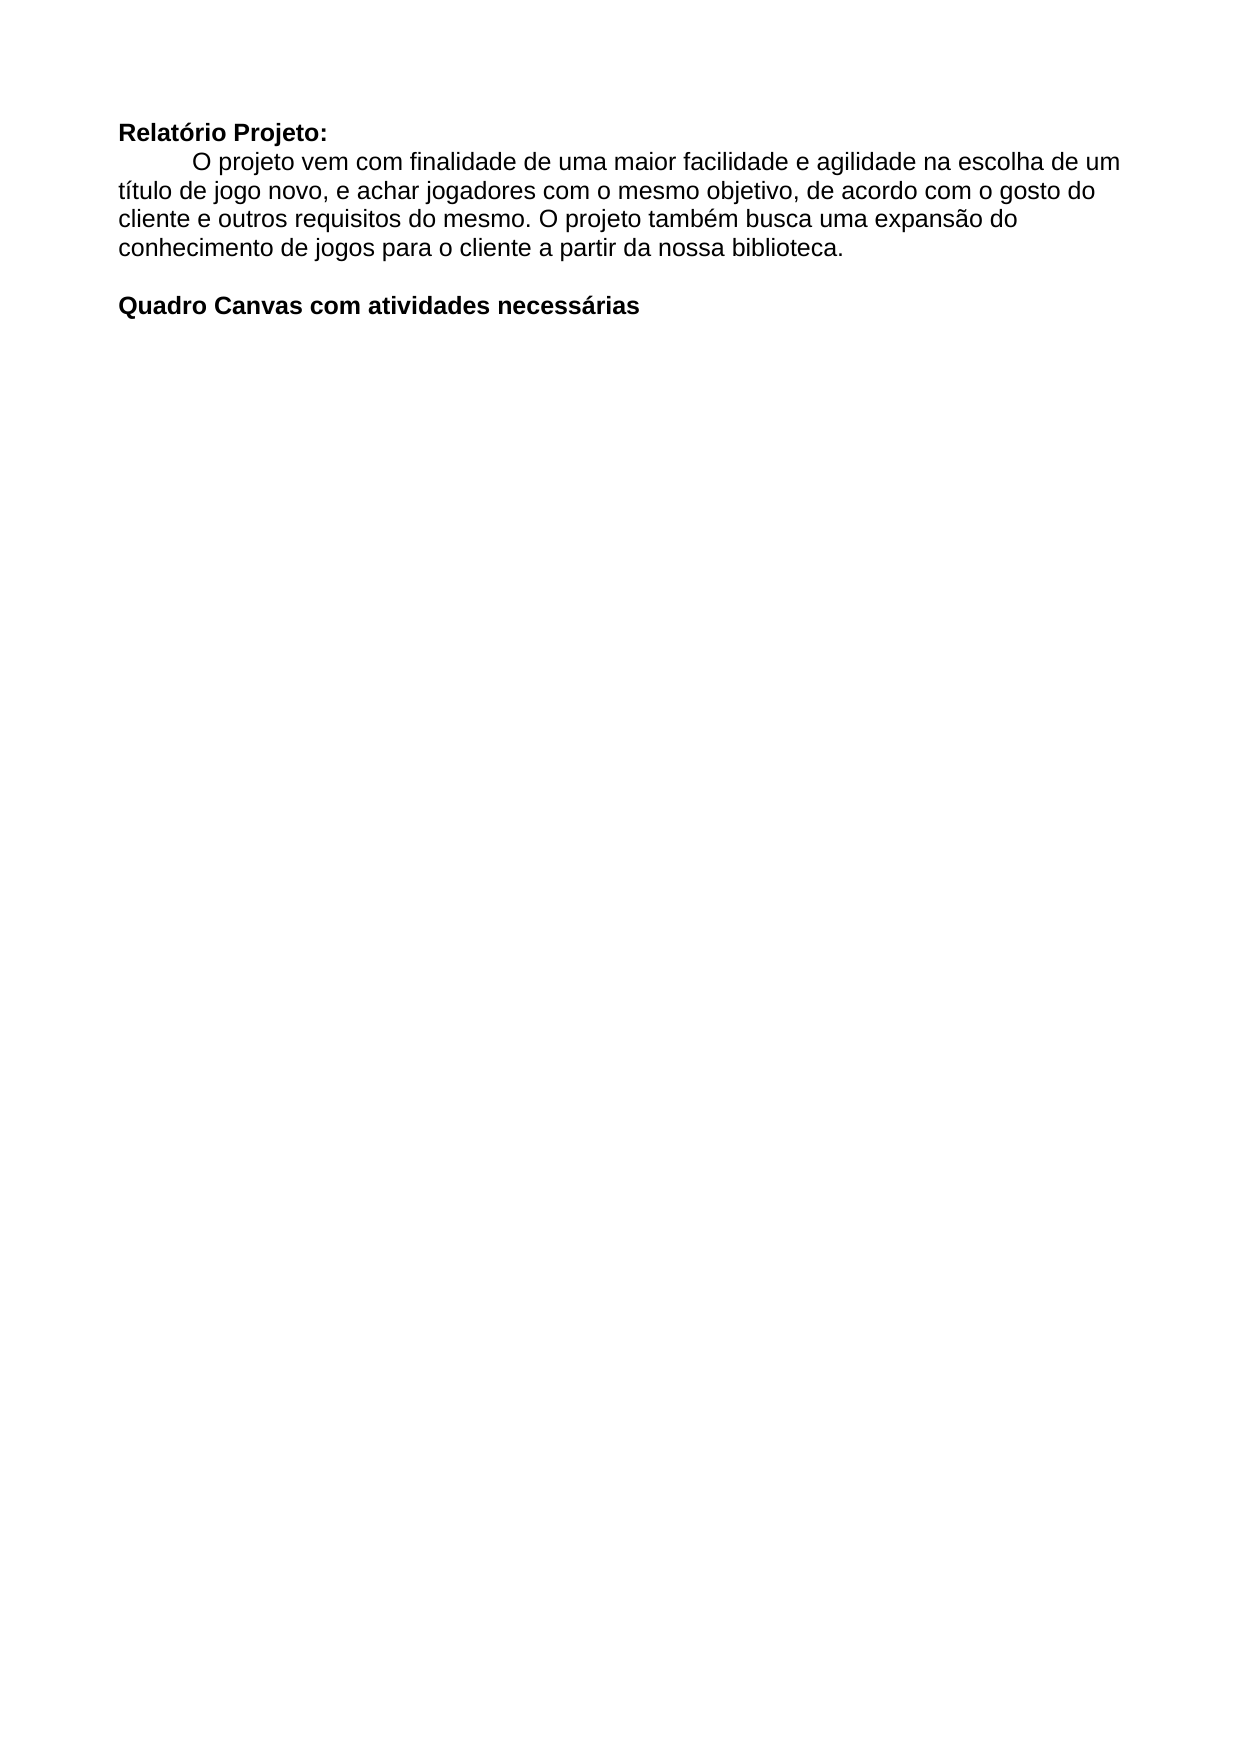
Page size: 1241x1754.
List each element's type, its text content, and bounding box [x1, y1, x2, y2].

text Quadro Canvas com atividades necessárias [118, 291, 1122, 319]
text O projeto vem com finalidade de uma maior facilidade e agilidade na escolha de um título de jogo novo, e achar jogadores com o mesmo objetivo, de acordo com o gosto do cliente e outros requisitos do mesmo. O projeto também busca uma expansão do conhecimento de jogos para o cliente a partir da nossa biblioteca. [118, 147, 1122, 262]
text Relatório Projeto: [118, 118, 1122, 147]
